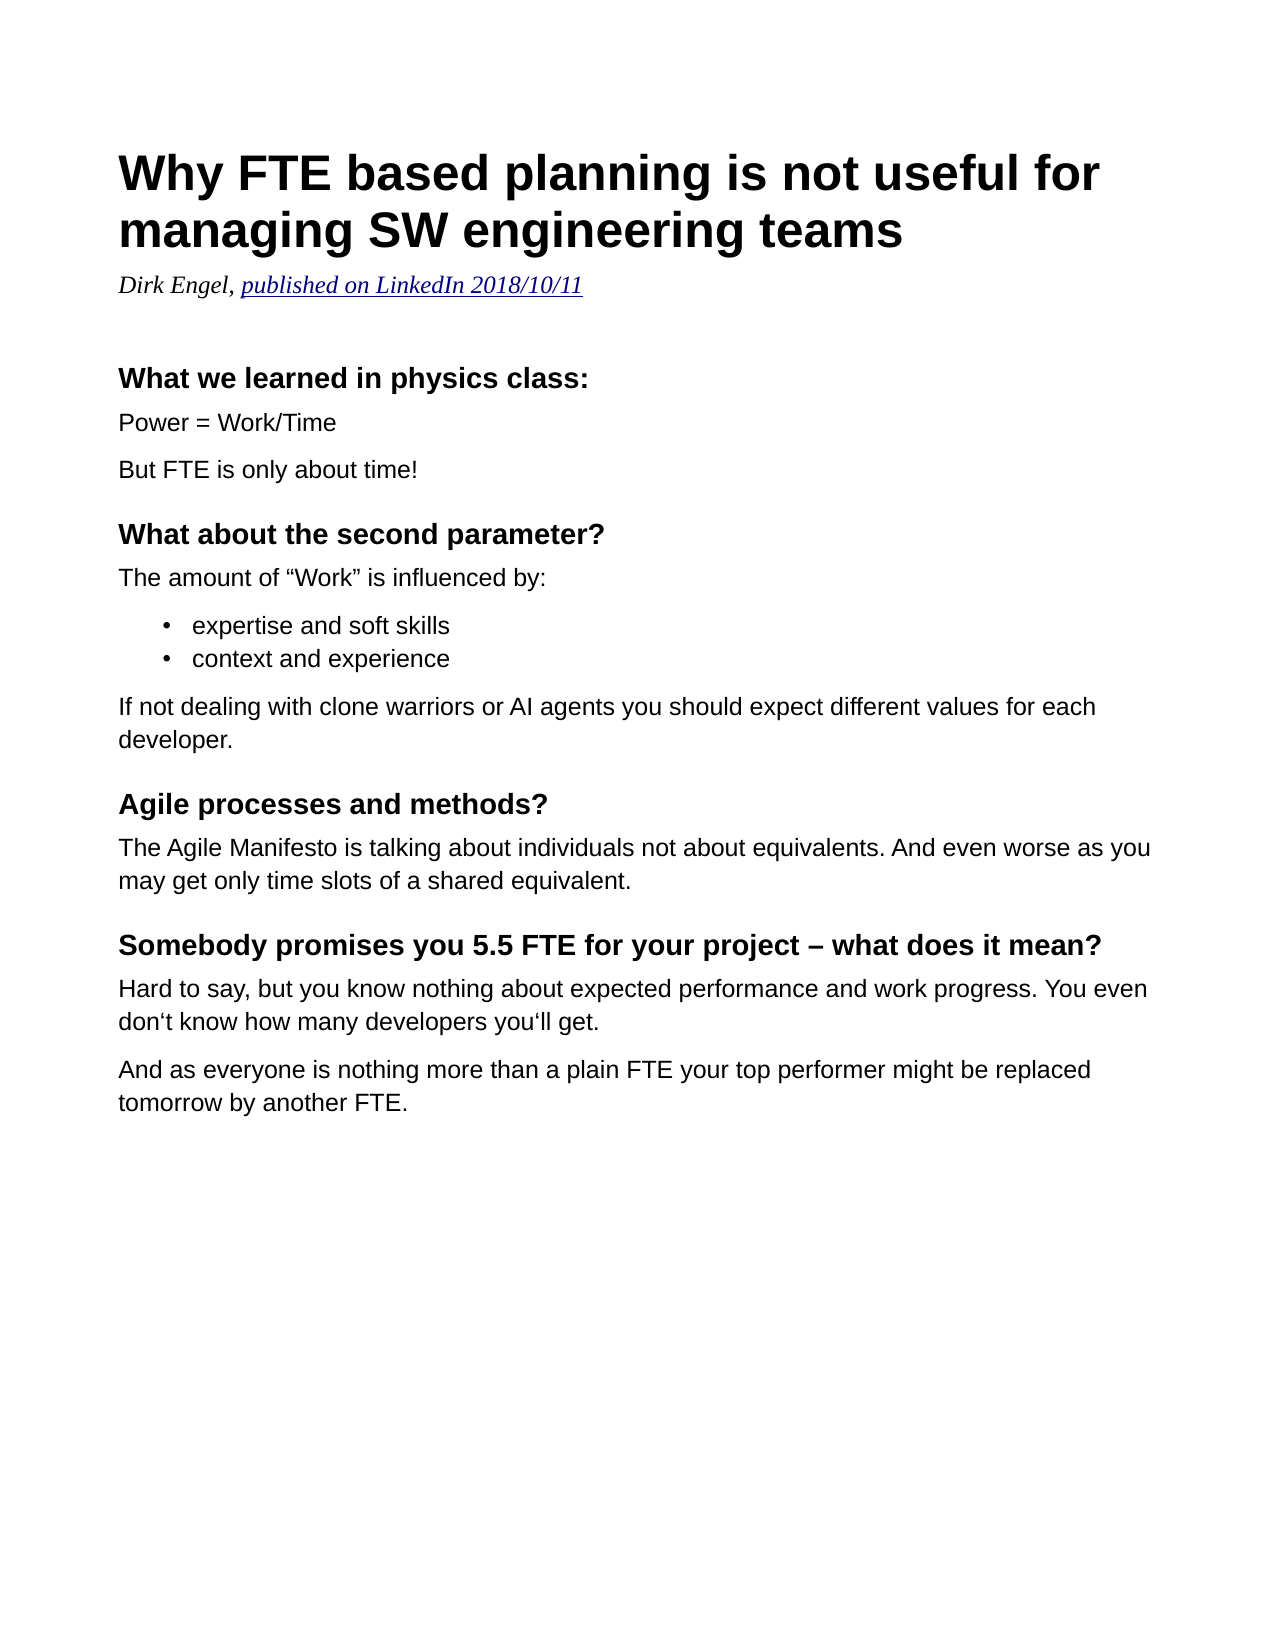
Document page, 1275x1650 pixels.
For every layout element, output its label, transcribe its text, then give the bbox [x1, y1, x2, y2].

list expertise and soft skills [162, 611, 1157, 640]
subtitle Somebody promises you 5.5 FTE for your project – what does it mean? [118, 928, 1157, 962]
text And as everyone is nothing more than a plain FTE your top performer might be replaced tomorrow by another FTE. [118, 1055, 1157, 1117]
text But FTE is only about time! [118, 455, 1157, 484]
subtitle What we learned in physics class: [118, 362, 1157, 395]
list context and experience [162, 644, 1157, 673]
text The amount of “Work” is influenced by: [118, 563, 1157, 592]
text The Agile Manifesto is talking about individuals not about equivalents. And even worse as you may get only time slots of a shared equivalent. [118, 833, 1157, 895]
text If not dealing with clone warriors or AI agents you should expect different values for each developer. [118, 692, 1157, 754]
text Dirk Engel, published on LinkedIn 2018/10/11 [118, 271, 1157, 299]
text Power = Work/Time [118, 408, 1157, 436]
subtitle Agile processes and methods? [118, 787, 1157, 821]
subtitle What about the second parameter? [118, 517, 1157, 551]
subtitle Why FTE based planning is not useful for managing SW engineering teams [118, 143, 1157, 258]
text Hard to say, but you know nothing about expected performance and work progress. You even don‘t know how many developers you‘ll get. [118, 974, 1157, 1036]
